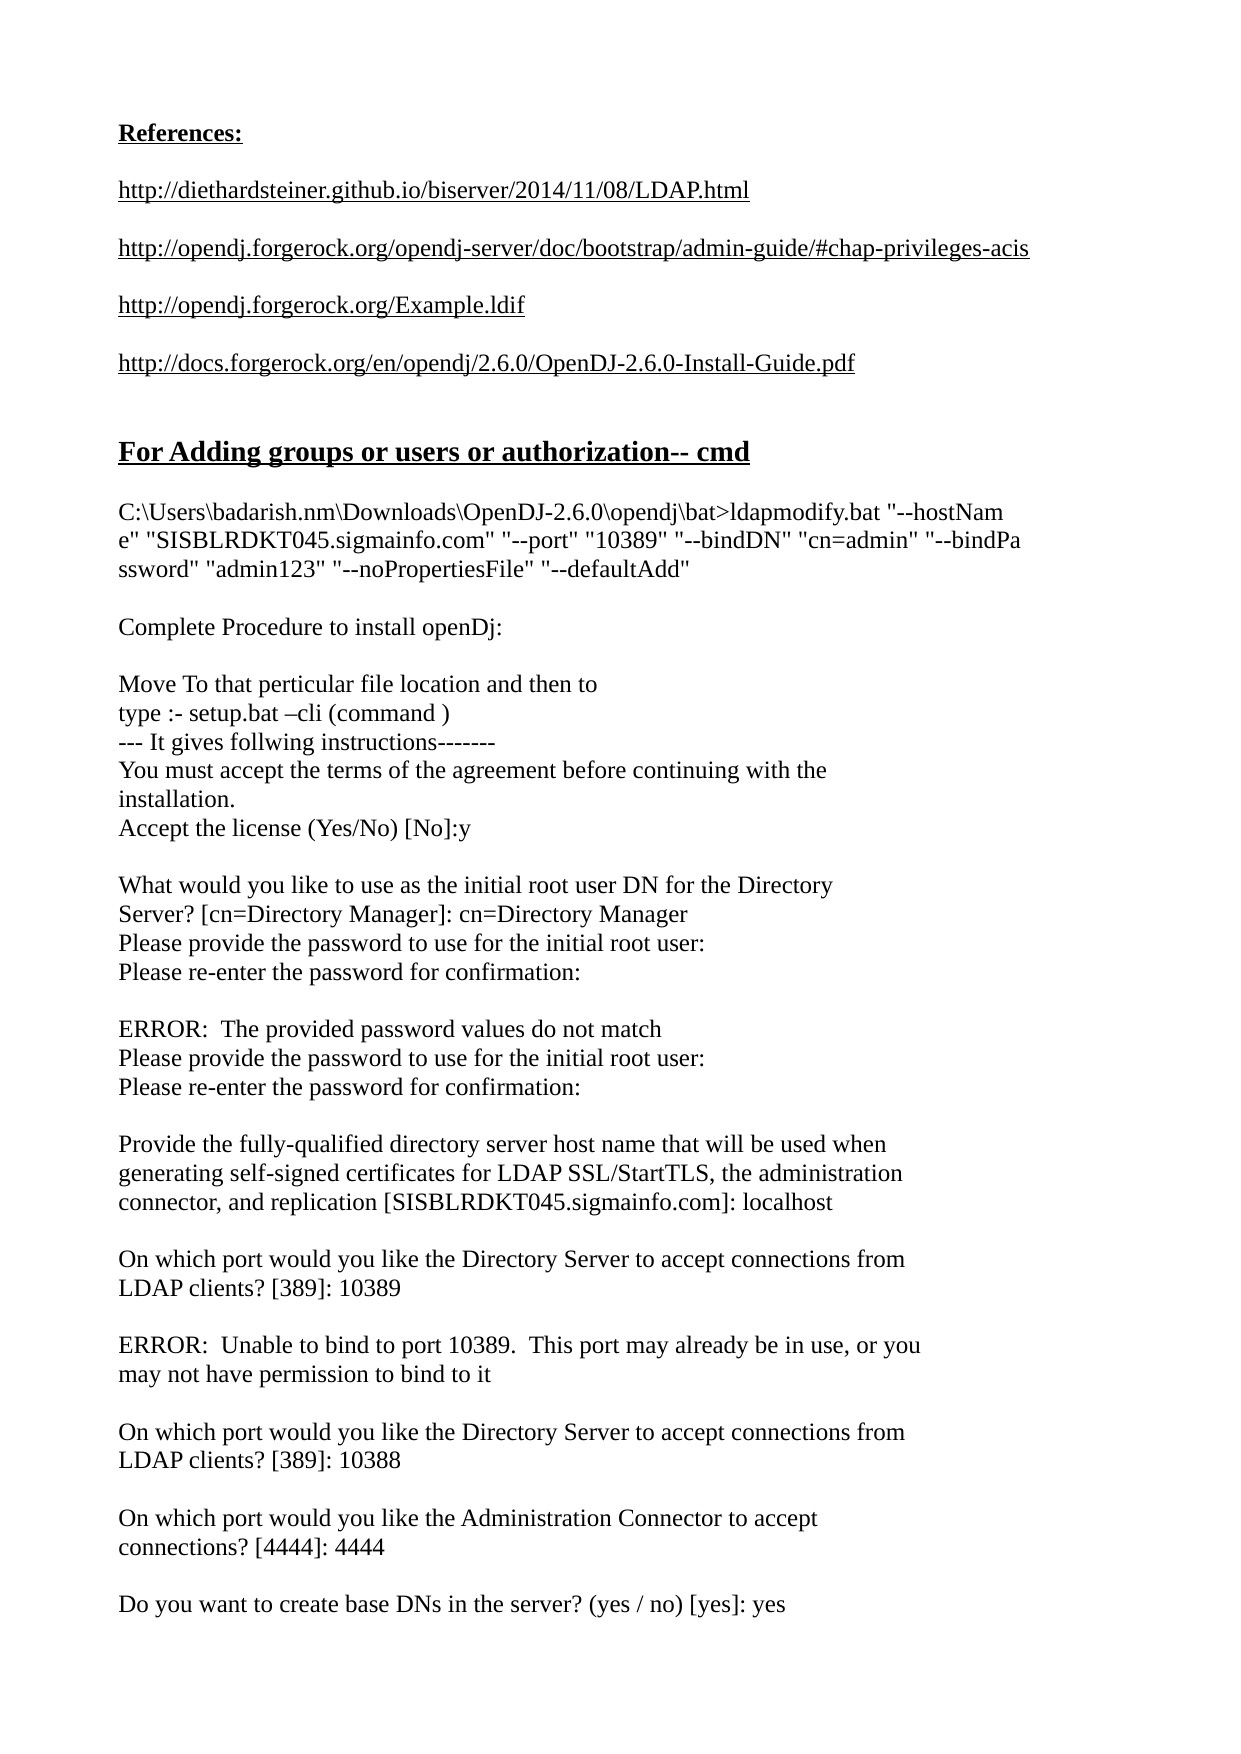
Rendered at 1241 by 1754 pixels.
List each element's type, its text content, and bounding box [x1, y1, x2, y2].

text Please re-enter the password for confirmation: [118, 957, 1122, 985]
text connector, and replication [SISBLRDKT045.sigmainfo.com]: localhost [118, 1187, 1122, 1215]
text Please provide the password to use for the initial root user: [118, 1043, 1122, 1072]
text generating self-signed certificates for LDAP SSL/StartTLS, the administration [118, 1158, 1122, 1187]
text ERROR: The provided password values do not match [118, 1014, 1122, 1043]
text LDAP clients? [389]: 10389 [118, 1273, 1122, 1302]
text Provide the fully-qualified directory server host name that will be used when [118, 1129, 1122, 1158]
text Complete Procedure to install openDj: [118, 612, 1122, 640]
text C:\Users\badarish.nm\Downloads\OpenDJ-2.6.0\opendj\bat>ldapmodify.bat "--hostNam [118, 497, 1122, 525]
text On which port would you like the Directory Server to accept connections from [118, 1244, 1122, 1273]
text Accept the license (Yes/No) [No]:y [118, 813, 1122, 842]
text LDAP clients? [389]: 10388 [118, 1445, 1122, 1474]
text For Adding groups or users or authorization-- cmd [118, 434, 1122, 468]
text Move To that perticular file location and then to [118, 669, 1122, 698]
text On which port would you like the Administration Connector to accept [118, 1503, 1122, 1532]
text Please provide the password to use for the initial root user: [118, 928, 1122, 957]
text http://opendj.forgerock.org/opendj-server/doc/bootstrap/admin-guide/#chap-privileges-acis [118, 233, 1122, 262]
text Please re-enter the password for confirmation: [118, 1072, 1122, 1100]
text You must accept the terms of the agreement before continuing with the [118, 755, 1122, 784]
text --- It gives follwing instructions------- [118, 727, 1122, 755]
text http://docs.forgerock.org/en/opendj/2.6.0/OpenDJ-2.6.0-Install-Guide.pdf [118, 348, 1122, 377]
text Server? [cn=Directory Manager]: cn=Directory Manager [118, 899, 1122, 928]
text type :- setup.bat –cli (command ) [118, 698, 1122, 727]
text ssword" "admin123" "--noPropertiesFile" "--defaultAdd" [118, 554, 1122, 583]
text installation. [118, 784, 1122, 813]
text may not have permission to bind to it [118, 1359, 1122, 1388]
text http://opendj.forgerock.org/Example.ldif [118, 291, 1122, 319]
text e" "SISBLRDKT045.sigmainfo.com" "--port" "10389" "--bindDN" "cn=admin" "--bindPa [118, 525, 1122, 554]
text connections? [4444]: 4444 [118, 1532, 1122, 1560]
text Do you want to create base DNs in the server? (yes / no) [yes]: yes [118, 1589, 1122, 1618]
text What would you like to use as the initial root user DN for the Directory [118, 870, 1122, 899]
text On which port would you like the Directory Server to accept connections from [118, 1417, 1122, 1445]
text http://diethardsteiner.github.io/biserver/2014/11/08/LDAP.html [118, 176, 1122, 204]
text References: [118, 118, 1122, 147]
text ERROR: Unable to bind to port 10389. This port may already be in use, or you [118, 1330, 1122, 1359]
